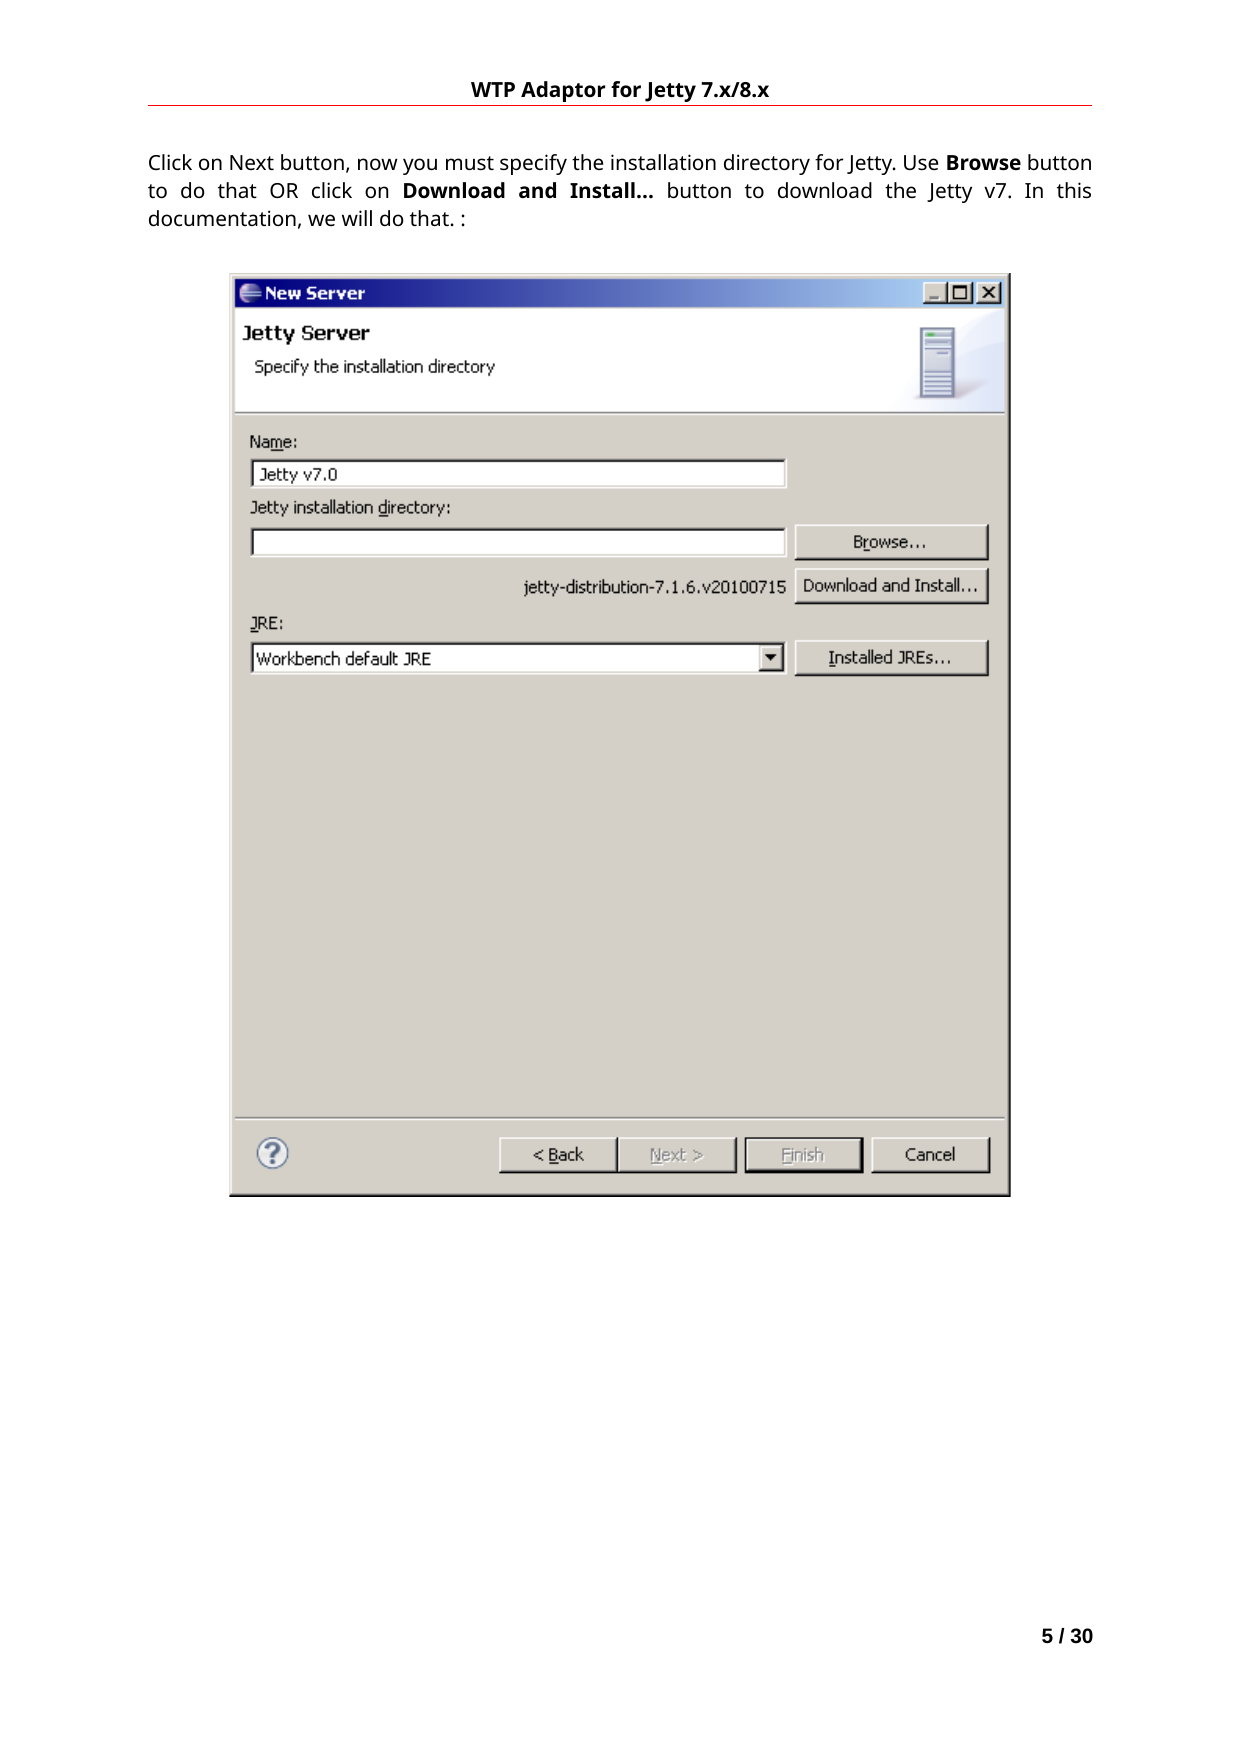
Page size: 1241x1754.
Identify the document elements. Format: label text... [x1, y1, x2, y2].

picture [229, 273, 1011, 1197]
text Click on Next button, now you must specify the installation directory for Jetty. Use Browse button to do that OR click on Download and Install... button to download the Jetty v7. In this documentation, we will do that. : [148, 148, 1092, 232]
